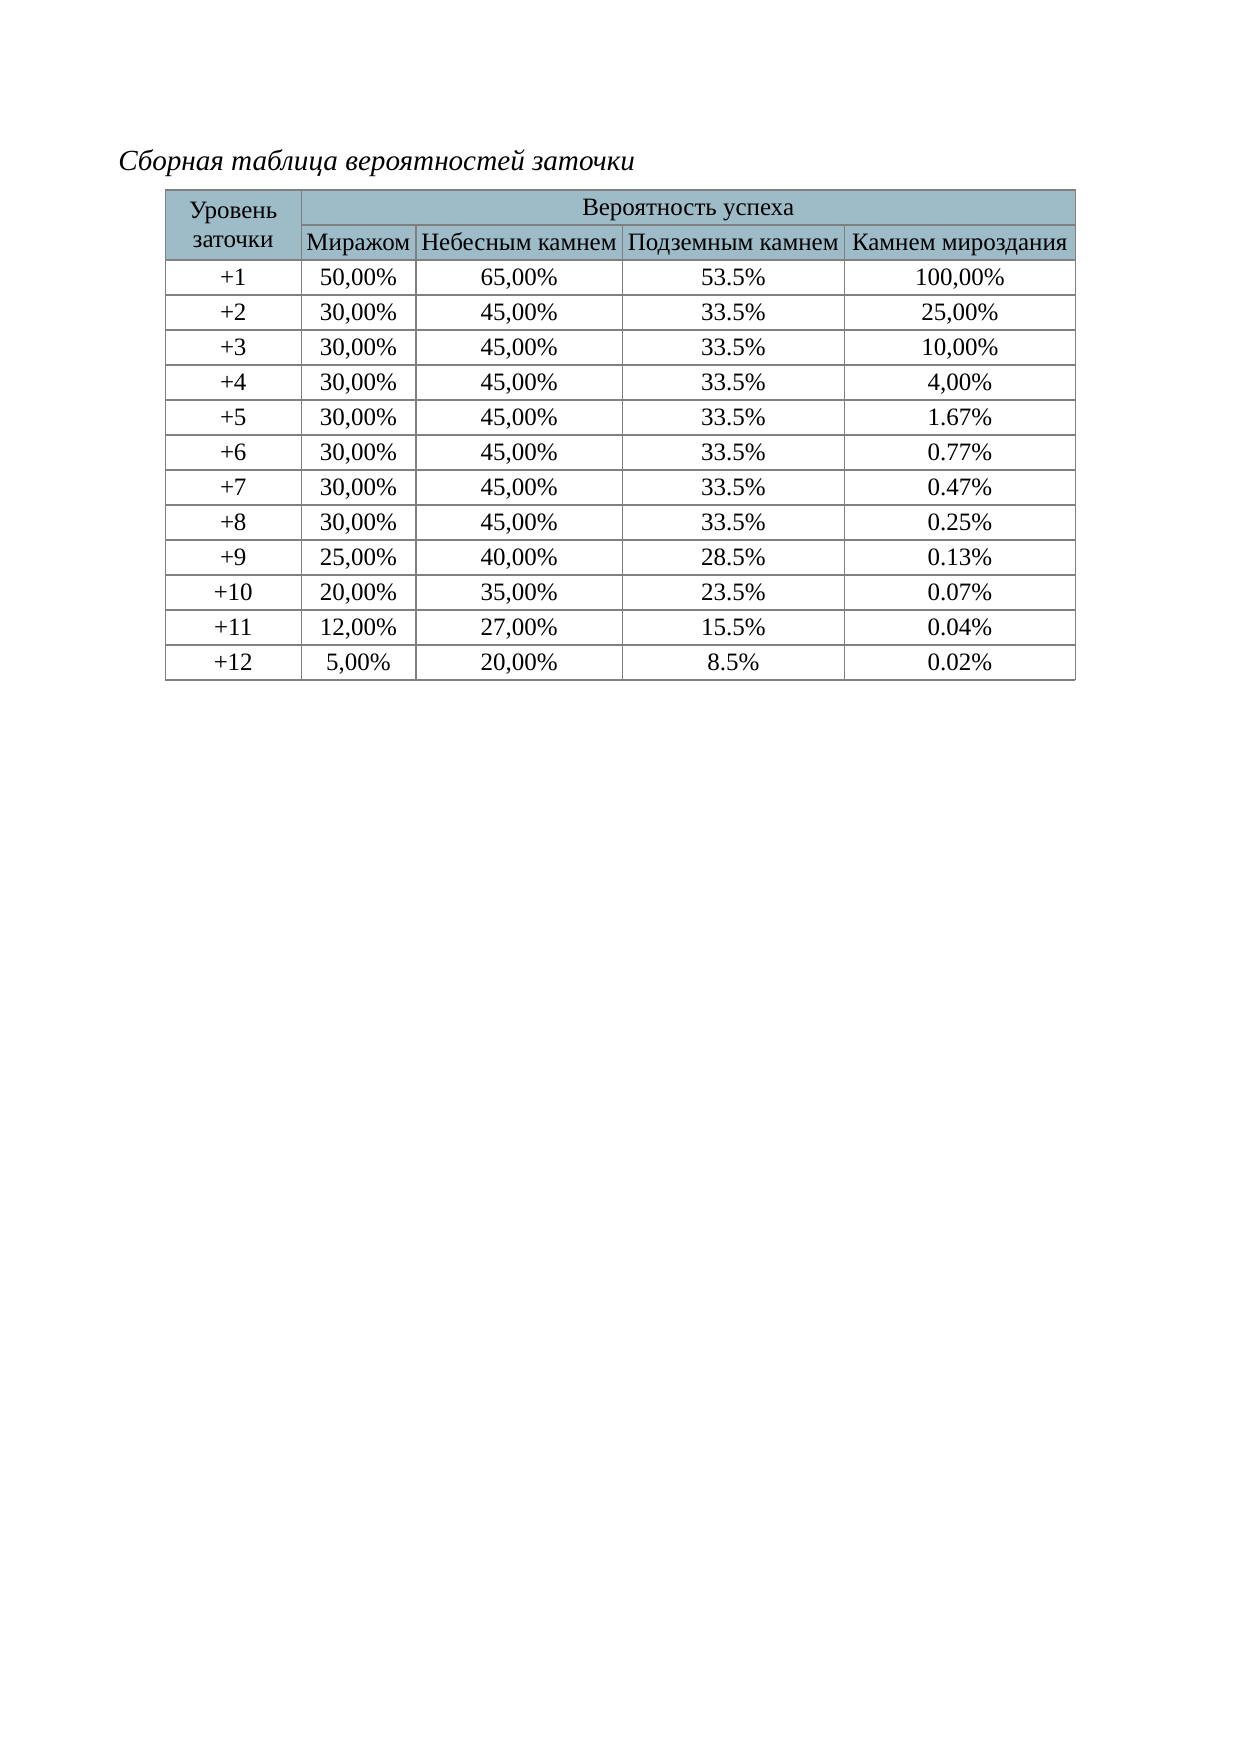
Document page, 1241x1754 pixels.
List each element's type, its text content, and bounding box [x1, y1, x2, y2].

table_cell Миражом [302, 226, 415, 259]
table_cell 25,00% [845, 296, 1075, 329]
table_cell 30,00% [302, 331, 415, 364]
table_cell +4 [166, 366, 301, 399]
table_cell 33.5% [623, 436, 844, 469]
table_cell 33.5% [623, 506, 844, 539]
table_cell +11 [166, 611, 301, 644]
table_cell 23.5% [623, 576, 844, 609]
table_cell 33.5% [623, 401, 844, 434]
table_cell 20,00% [302, 576, 415, 609]
table_cell 0.25% [845, 506, 1075, 539]
table_cell 33.5% [623, 366, 844, 399]
table_cell 45,00% [417, 436, 622, 469]
table_cell 45,00% [417, 366, 622, 399]
table_cell +5 [166, 401, 301, 434]
table_cell 8.5% [623, 646, 844, 679]
table_cell +9 [166, 541, 301, 574]
table_cell 45,00% [417, 296, 622, 329]
table_cell 25,00% [302, 541, 415, 574]
table_cell 0.13% [845, 541, 1075, 574]
table_cell 27,00% [417, 611, 622, 644]
table_cell 4,00% [845, 366, 1075, 399]
table_header Вероятность успеха [302, 191, 1075, 224]
table_cell +6 [166, 436, 301, 469]
table_cell +12 [166, 646, 301, 679]
table_cell 33.5% [623, 296, 844, 329]
table_cell 45,00% [417, 471, 622, 504]
table_cell 100,00% [845, 261, 1075, 294]
table_cell 45,00% [417, 506, 622, 539]
table_cell +3 [166, 331, 301, 364]
table_cell 30,00% [302, 471, 415, 504]
table_cell 33.5% [623, 331, 844, 364]
table_cell Небесным камнем [417, 226, 622, 259]
table_cell 45,00% [417, 331, 622, 364]
table_cell 0.04% [845, 611, 1075, 644]
table_cell 1.67% [845, 401, 1075, 434]
subtitle Сборная таблица вероятностей заточки [118, 143, 1122, 177]
table_cell 30,00% [302, 506, 415, 539]
table_cell +10 [166, 576, 301, 609]
table_cell 40,00% [417, 541, 622, 574]
table_cell 53.5% [623, 261, 844, 294]
table_cell 0.07% [845, 576, 1075, 609]
table_cell 0.77% [845, 436, 1075, 469]
table_cell 30,00% [302, 366, 415, 399]
table_header Уровень заточки [166, 191, 301, 259]
table_cell 28.5% [623, 541, 844, 574]
table_cell 20,00% [417, 646, 622, 679]
table_cell 10,00% [845, 331, 1075, 364]
table_cell 35,00% [417, 576, 622, 609]
table_cell Подземным камнем [623, 226, 844, 259]
table_cell Камнем мироздания [845, 226, 1075, 259]
table_cell +2 [166, 296, 301, 329]
table_cell 0.02% [845, 646, 1075, 679]
table_cell 30,00% [302, 401, 415, 434]
table_cell 5,00% [302, 646, 415, 679]
table_cell 15.5% [623, 611, 844, 644]
table_cell 0.47% [845, 471, 1075, 504]
table_cell +7 [166, 471, 301, 504]
table_cell 45,00% [417, 401, 622, 434]
table_cell +1 [166, 261, 301, 294]
table_cell 12,00% [302, 611, 415, 644]
table_cell 65,00% [417, 261, 622, 294]
table_cell +8 [166, 506, 301, 539]
table_cell 33.5% [623, 471, 844, 504]
table_cell 50,00% [302, 261, 415, 294]
table_cell 30,00% [302, 296, 415, 329]
table_cell 30,00% [302, 436, 415, 469]
